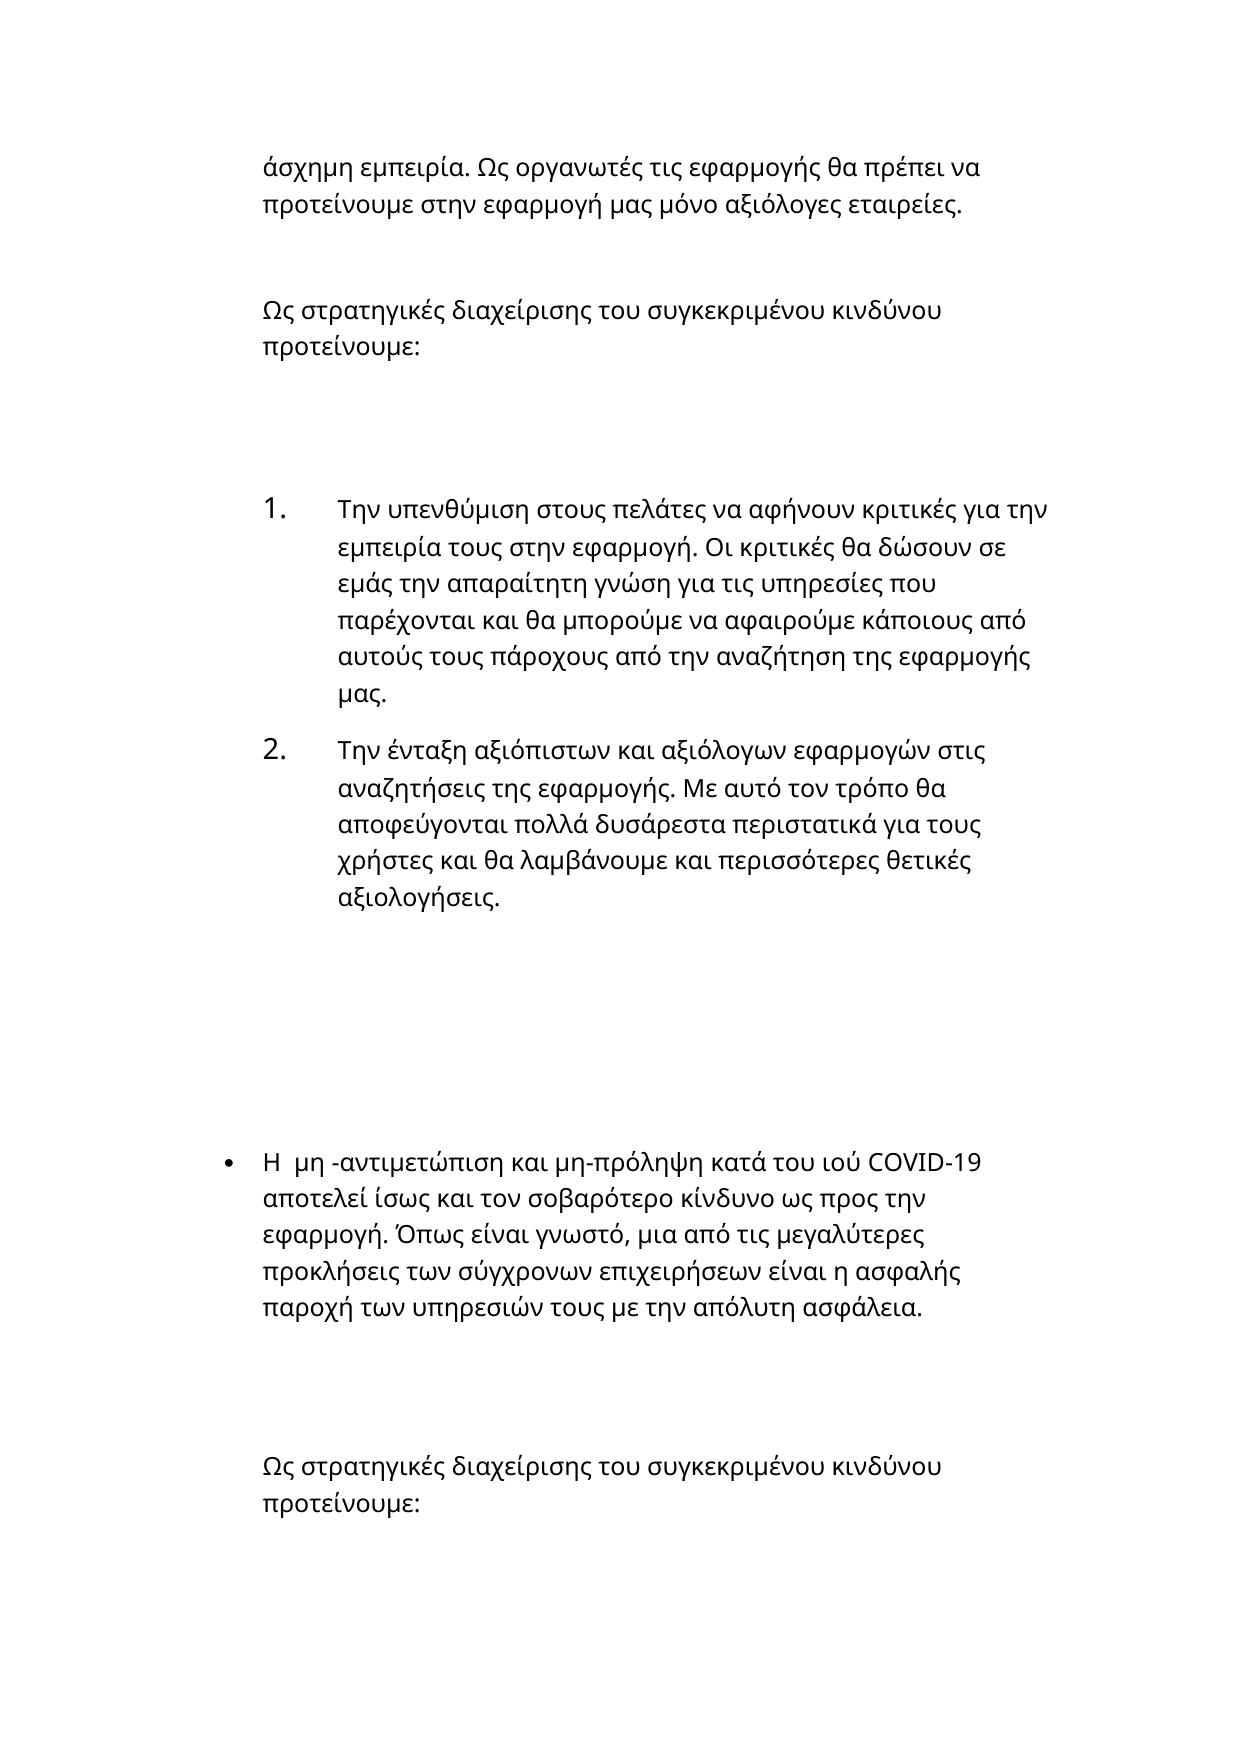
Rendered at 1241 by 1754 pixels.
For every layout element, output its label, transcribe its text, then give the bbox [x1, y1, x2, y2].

list Η μη -αντιμετώπιση και μη-πρόληψη κατά του ιού COVID-19 αποτελεί ίσως και τον σοβαρότερο κίνδυνο ως προς την εφαρμογή. Όπως είναι γνωστό, μια από τις μεγαλύτερες προκλήσεις των σύγχρονων επιχειρήσεων είναι η ασφαλής παροχή των υπηρεσιών τους με την απόλυτη ασφάλεια. [225, 1144, 1053, 1324]
list Ως στρατηγικές διαχείρισης του συγκεκριμένου κινδύνου προτείνουμε: [262, 1449, 1053, 1519]
list Την ένταξη αξιόπιστων και αξιόλογων εφαρμογών στις αναζητήσεις της εφαρμογής. Με αυτό τον τρόπο θα αποφεύγονται πολλά δυσάρεστα περιστατικά για τους χρήστες και θα λαμβάνουμε και περισσότερες θετικές αξιολογήσεις. [262, 728, 1053, 913]
list Την υπενθύμιση στους πελάτες να αφήνουν κριτικές για την εμπειρία τους στην εφαρμογή. Οι κριτικές θα δώσουν σε εμάς την απαραίτητη γνώση για τις υπηρεσίες που παρέχονται και θα μπορούμε να αφαιρούμε κάποιους από αυτούς τους πάροχους από την αναζήτηση της εφαρμογής μας. [262, 488, 1053, 709]
list άσχημη εμπειρία. Ως οργανωτές τις εφαρμογής θα πρέπει να προτείνουμε στην εφαρμογή μας μόνο αξιόλογες εταιρείες. [225, 150, 1053, 220]
list Ως στρατηγικές διαχείρισης του συγκεκριμένου κινδύνου προτείνουμε: [262, 292, 1053, 363]
